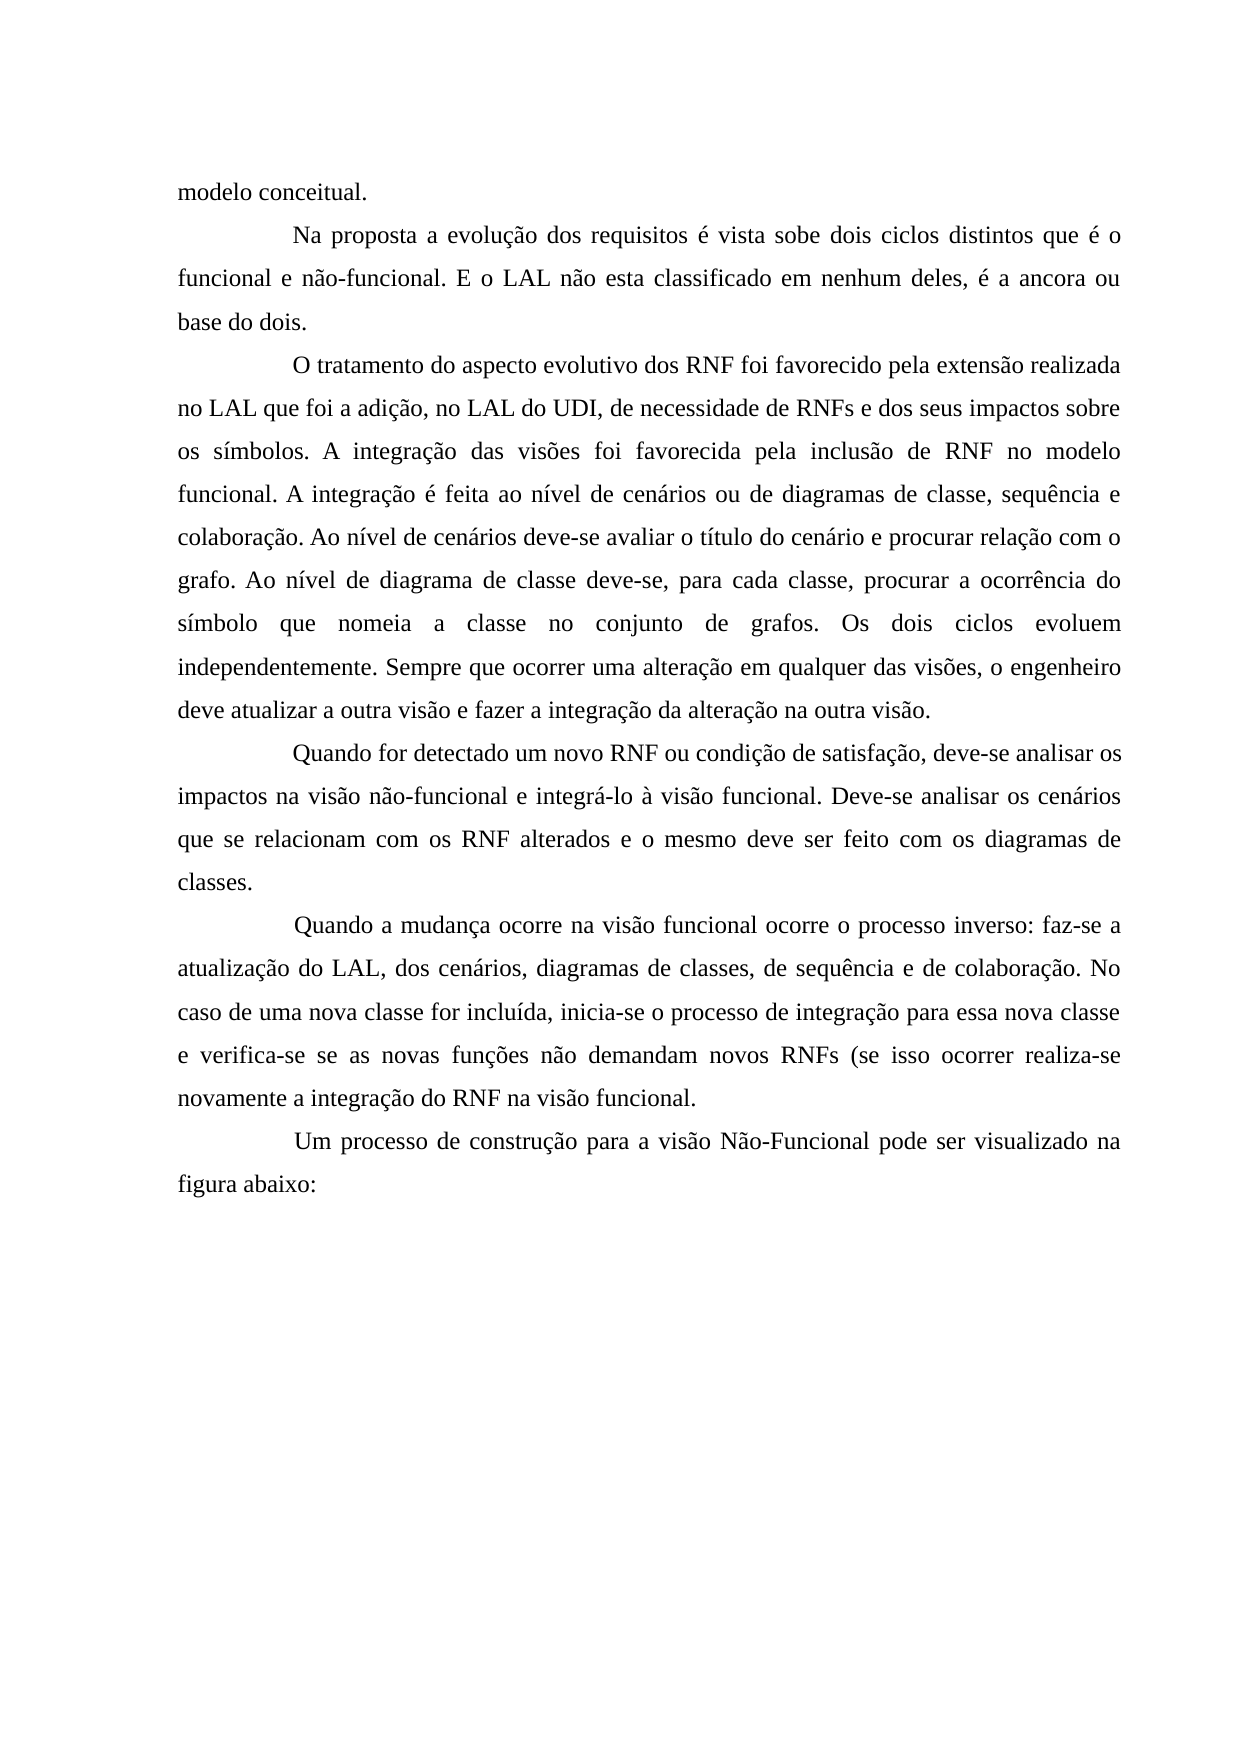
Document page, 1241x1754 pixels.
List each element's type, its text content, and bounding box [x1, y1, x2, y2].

text modelo conceitual. [177, 177, 1122, 206]
text O tratamento do aspecto evolutivo dos RNF foi favorecido pela extensão realizada no LAL que foi a adição, no LAL do UDI, de necessidade de RNFs e dos seus impactos sobre os símbolos. A integração das visões foi favorecida pela inclusão de RNF no modelo funcional. A integração é feita ao nível de cenários ou de diagramas de classe, sequência e colaboração. Ao nível de cenários deve-se avaliar o título do cenário e procurar relação com o grafo. Ao nível de diagrama de classe deve-se, para cada classe, procurar a ocorrência do símbolo que nomeia a classe no conjunto de grafos. Os dois ciclos evoluem independentemente. Sempre que ocorrer uma alteração em qualquer das visões, o engenheiro deve atualizar a outra visão e fazer a integração da alteração na outra visão. [177, 350, 1122, 723]
text Quando a mudança ocorre na visão funcional ocorre o processo inverso: faz-se a atualização do LAL, dos cenários, diagramas de classes, de sequência e de colaboração. No caso de uma nova classe for incluída, inicia-se o processo de integração para essa nova classe e verifica-se se as novas funções não demandam novos RNFs (se isso ocorrer realiza-se novamente a integração do RNF na visão funcional. [177, 910, 1122, 1112]
text Um processo de construção para a visão Não-Funcional pode ser visualizado na figura abaixo: [177, 1126, 1122, 1198]
text Na proposta a evolução dos requisitos é vista sobe dois ciclos distintos que é o funcional e não-funcional. E o LAL não esta classificado em nenhum deles, é a ancora ou base do dois. [177, 220, 1122, 335]
text Quando for detectado um novo RNF ou condição de satisfação, deve-se analisar os impactos na visão não-funcional e integrá-lo à visão funcional. Deve-se analisar os cenários que se relacionam com os RNF alterados e o mesmo deve ser feito com os diagramas de classes. [177, 738, 1122, 896]
